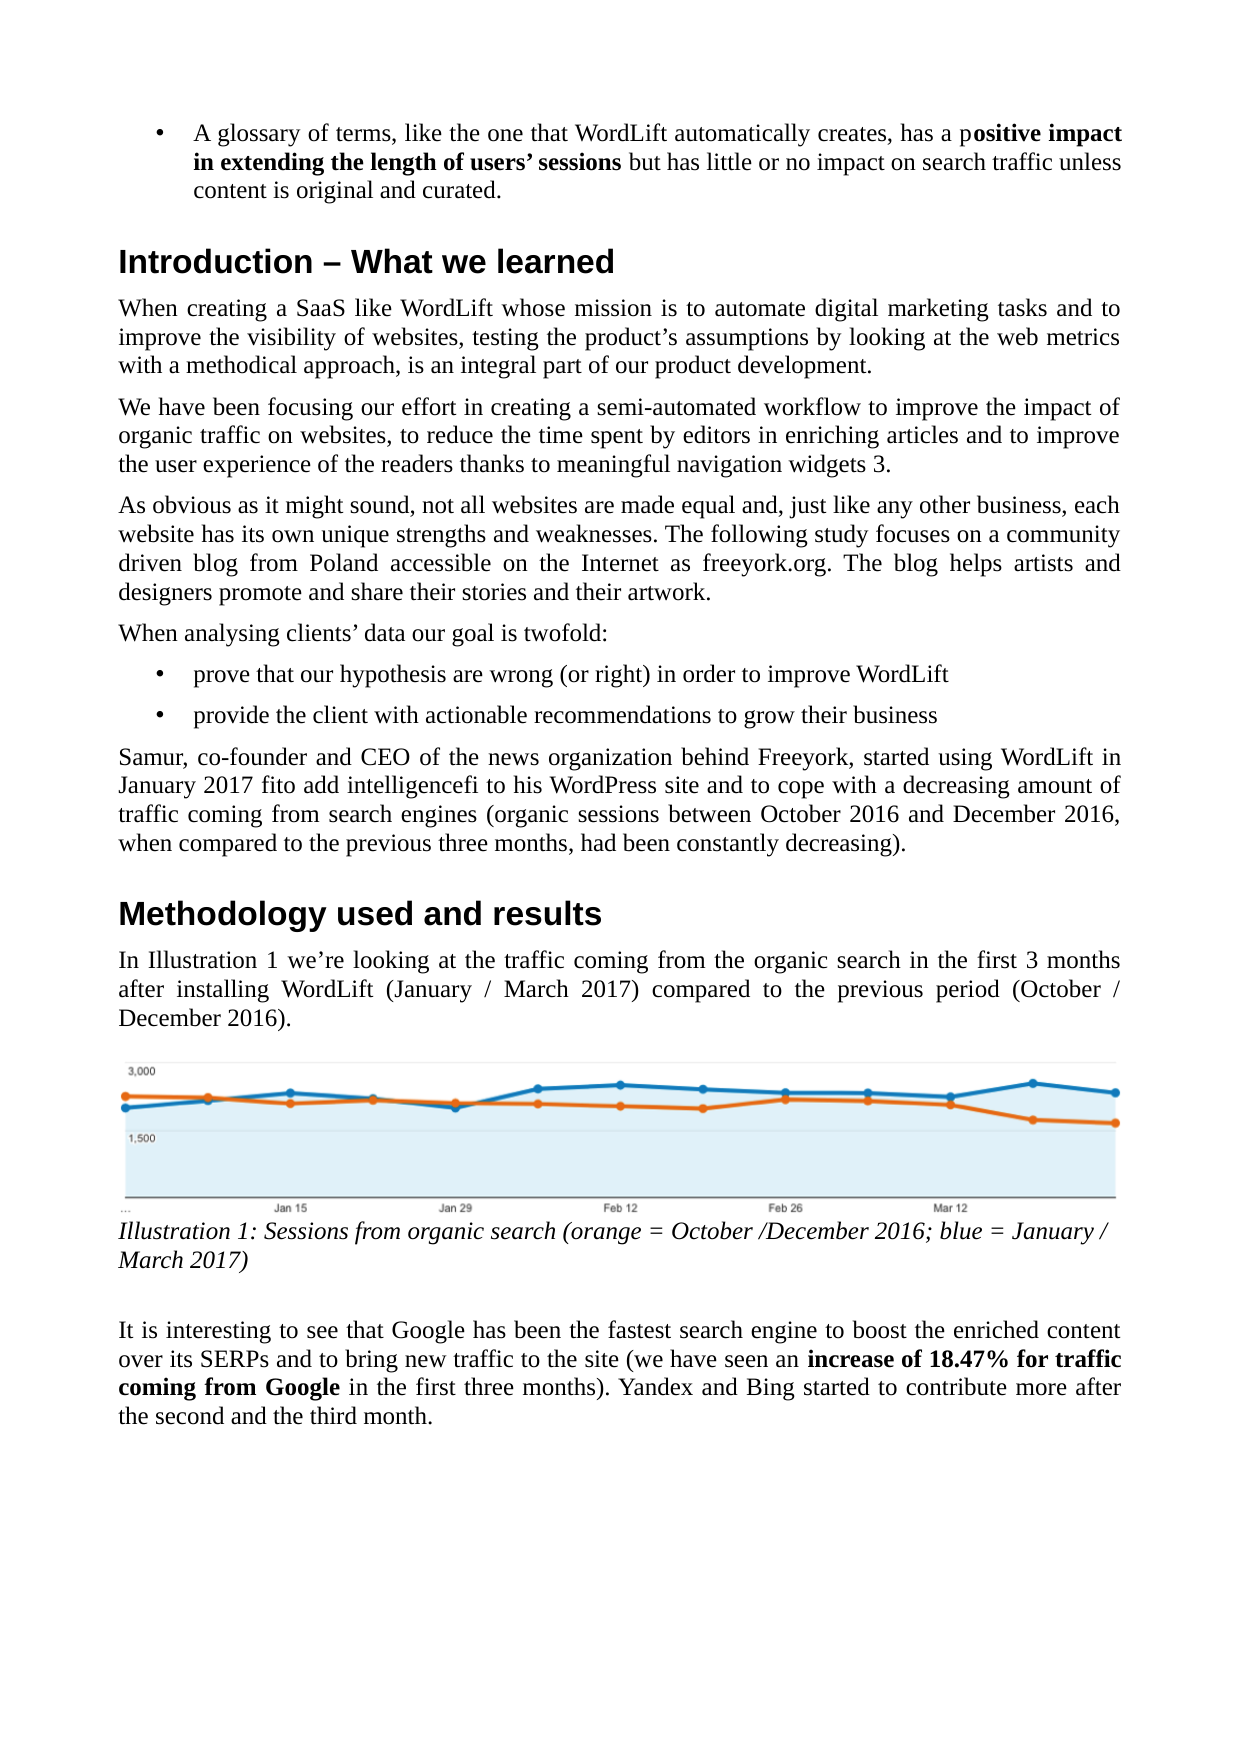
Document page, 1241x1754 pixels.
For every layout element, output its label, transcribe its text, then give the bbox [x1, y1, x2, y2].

text Samur, co-founder and CEO of the news organization behind Freeyork, started using WordLift in January 2017 fito add intelligencefi to his WordPress site and to cope with a decreasing amount of traffic coming from search engines (organic sessions between October 2016 and December 2016, when compared to the previous three months, had been constantly decreasing). [118, 742, 1122, 857]
subtitle Methodology used and results [118, 894, 1122, 933]
picture [118, 1056, 1123, 1217]
subtitle Introduction – What we learned [118, 242, 1122, 281]
list A glossary of terms, like the one that WordLift automatically creates, has a positive impact in extending the length of users’ sessions but has little or no impact on search traffic unless content is original and curated. [156, 118, 1122, 204]
text Illustration 1: Sessions from organic search (orange = October /December 2016; blue = January / March 2017) [118, 1217, 1122, 1274]
text When analysing clients’ data our goal is twofold: [118, 618, 1122, 647]
text As obvious as it might sound, not all websites are made equal and, just like any other business, each website has its own unique strengths and weaknesses. The following study focuses on a community driven blog from Poland accessible on the Internet as freeyork.org. The blog helps artists and designers promote and share their stories and their artwork. [118, 491, 1122, 606]
text It is interesting to see that Google has been the fastest search engine to boost the enriched content over its SERPs and to bring new traffic to the site (we have seen an increase of 18.47% for traffic coming from Google in the first three months). Yandex and Bing started to contribute more after the second and the third month. [118, 1315, 1122, 1430]
text We have been focusing our effort in creating a semi-automated workflow to improve the impact of organic traffic on websites, to reduce the time spent by editors in enriching articles and to improve the user experience of the readers thanks to meaningful navigation widgets 3. [118, 392, 1122, 478]
text When creating a SaaS like WordLift whose mission is to automate digital marketing tasks and to improve the visibility of websites, testing the product’s assumptions by looking at the web metrics with a methodical approach, is an integral part of our product development. [118, 293, 1122, 379]
list prove that our hypothesis are wrong (or right) in order to improve WordLift [156, 659, 1122, 688]
text In Illustration 1 we’re looking at the traffic coming from the organic search in the first 3 months after installing WordLift (January / March 2017) compared to the previous period (October / December 2016). [118, 945, 1122, 1032]
list provide the client with actionable recommendations to grow their business [156, 701, 1122, 729]
